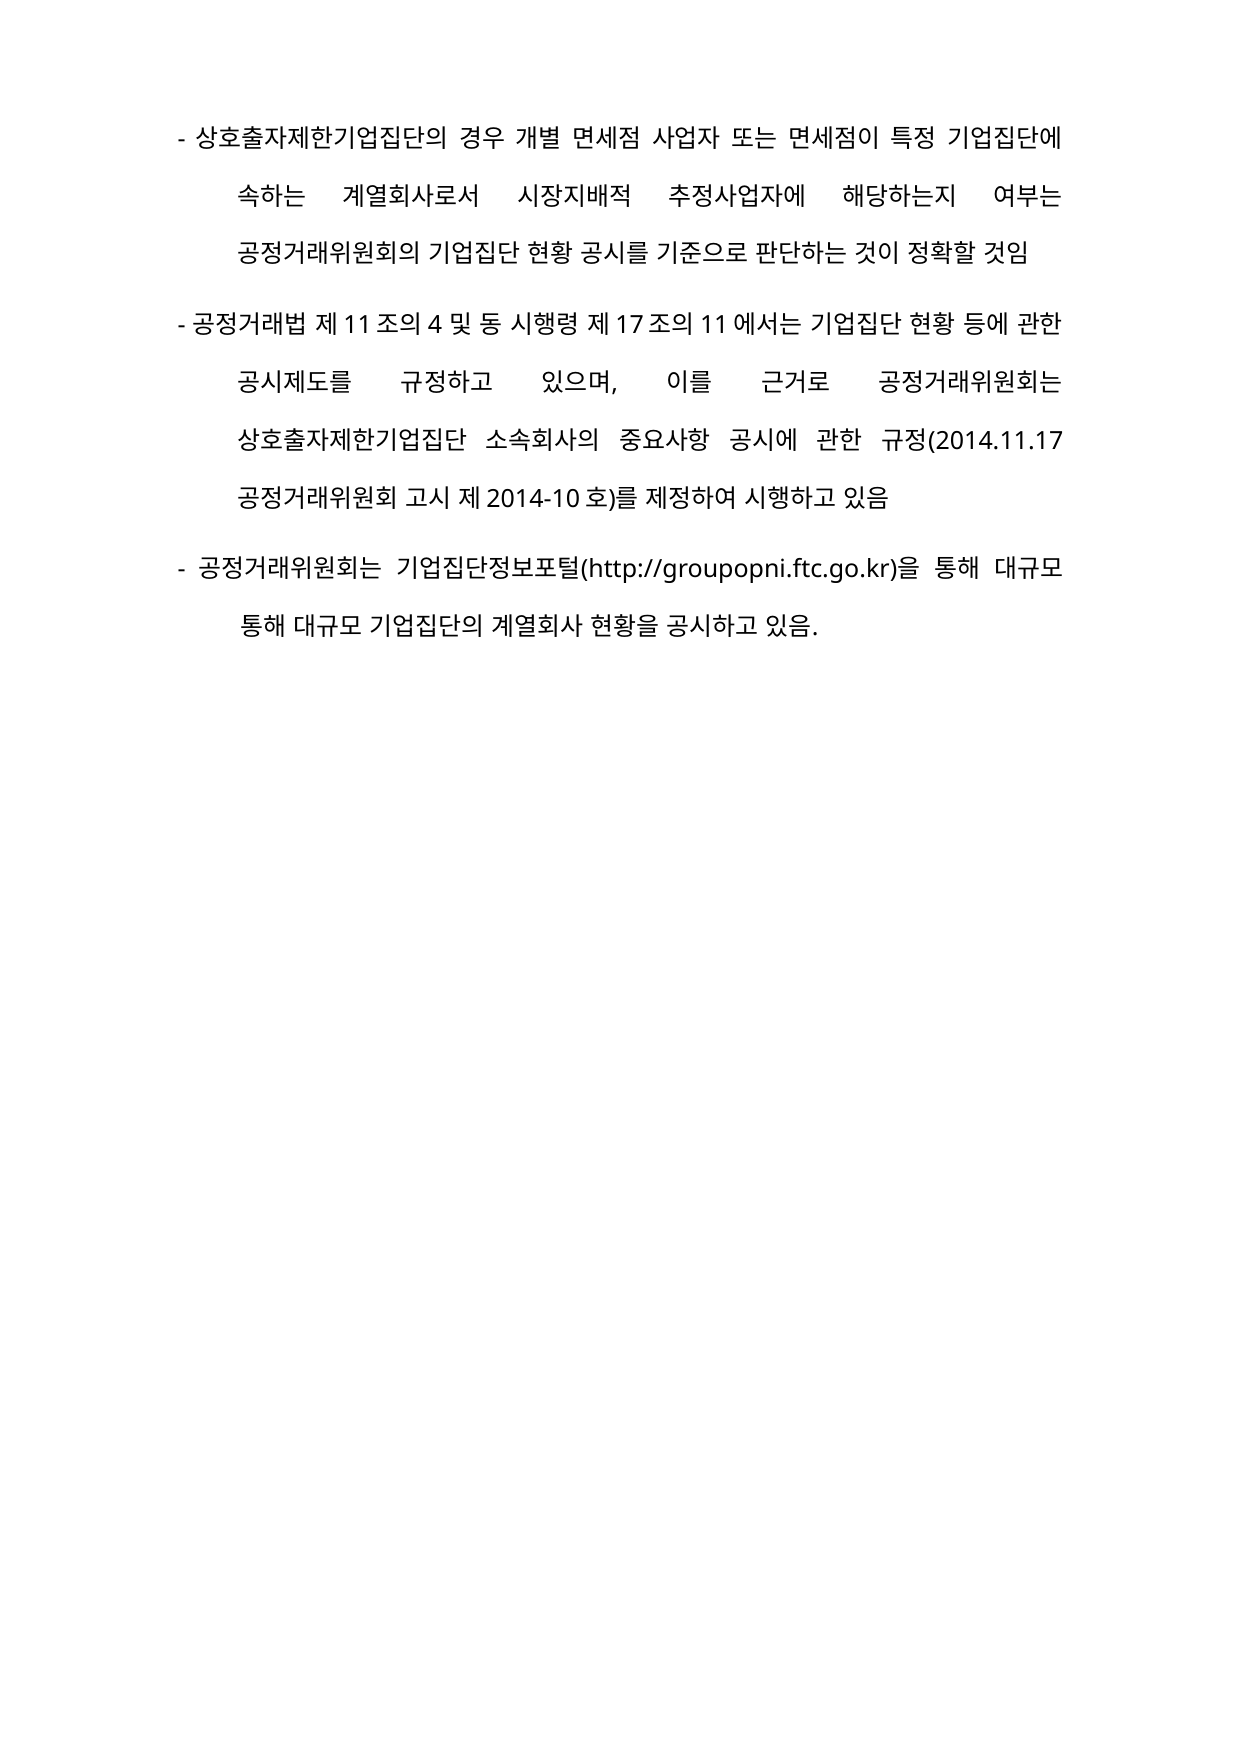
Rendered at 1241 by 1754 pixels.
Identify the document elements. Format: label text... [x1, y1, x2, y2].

text - 공정거래위원회는 기업집단정보포털(http://groupopni.ftc.go.kr)을 통해 대규모 통해 대규모 기업집단의 계열회사 현황을 공시하고 있음. [177, 548, 1063, 643]
text - 공정거래법 제11조의4 및 동 시행령 제17조의11에서는 기업집단 현황 등에 관한 공시제도를 규정하고 있으며, 이를 근거로 공정거래위원회는 상호출자제한기업집단 소속회사의 중요사항 공시에 관한 규정(2014.11.17 공정거래위원회 고시 제2014-10호)를 제정하여 시행하고 있음 [177, 304, 1063, 514]
text - 상호출자제한기업집단의 경우 개별 면세점 사업자 또는 면세점이 특정 기업집단에 속하는 계열회사로서 시장지배적 추정사업자에 해당하는지 여부는 공정거래위원회의 기업집단 현황 공시를 기준으로 판단하는 것이 정확할 것임 [177, 118, 1063, 270]
